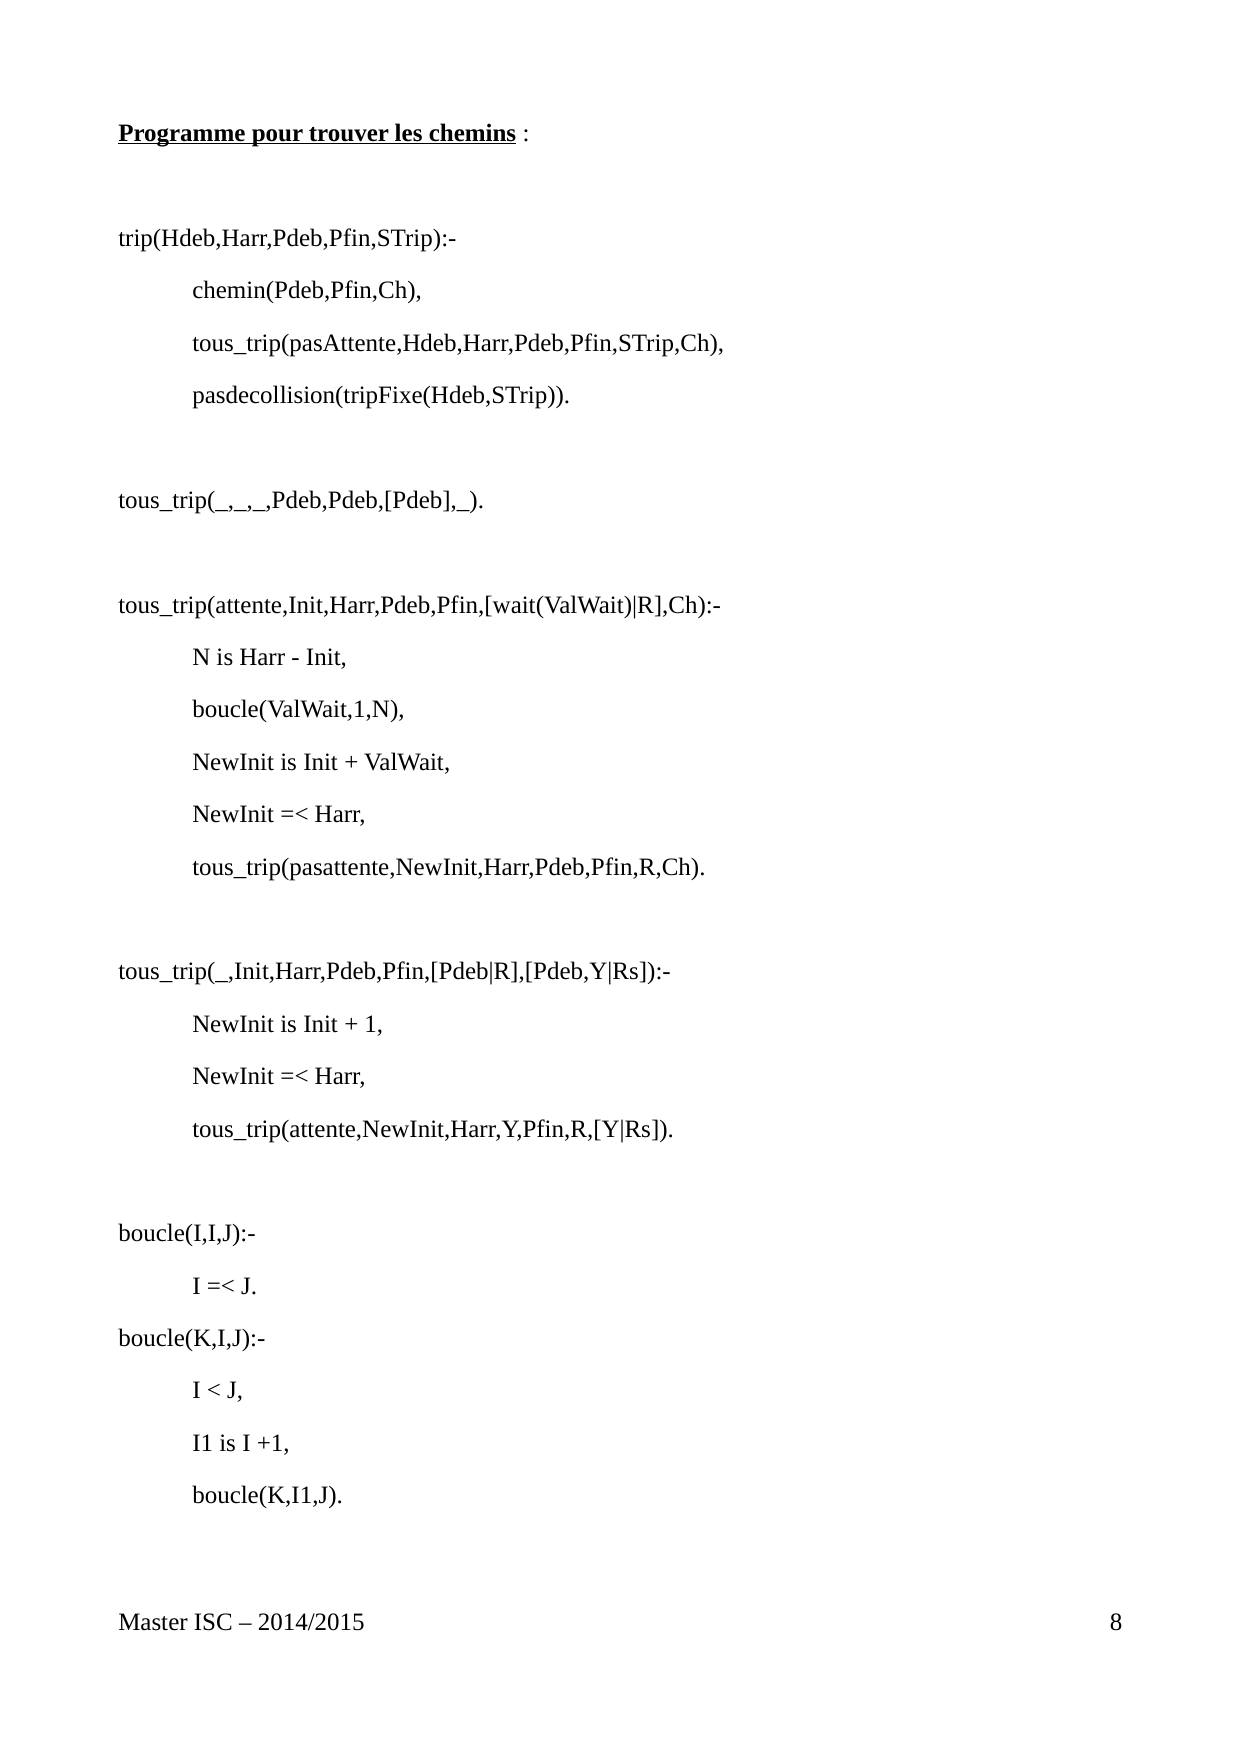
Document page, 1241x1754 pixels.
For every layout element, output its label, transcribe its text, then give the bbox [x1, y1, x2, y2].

text I1 is I +1, [118, 1428, 1122, 1457]
text Programme pour trouver les chemins : [118, 118, 1122, 147]
text boucle(I,I,J):- [118, 1218, 1122, 1247]
text I =< J. [118, 1271, 1122, 1299]
text I < J, [118, 1376, 1122, 1404]
text boucle(K,I1,J). [118, 1480, 1122, 1509]
text NewInit is Init + 1, [118, 1009, 1122, 1038]
text tous_trip(_,_,_,Pdeb,Pdeb,[Pdeb],_). [118, 485, 1122, 514]
text trip(Hdeb,Harr,Pdeb,Pfin,STrip):- [118, 223, 1122, 252]
text tous_trip(pasAttente,Hdeb,Harr,Pdeb,Pfin,STrip,Ch), [118, 328, 1122, 356]
text tous_trip(attente,Init,Harr,Pdeb,Pfin,[wait(ValWait)|R],Ch):- [118, 590, 1122, 618]
text tous_trip(pasattente,NewInit,Harr,Pdeb,Pfin,R,Ch). [118, 852, 1122, 880]
text NewInit =< Harr, [118, 799, 1122, 828]
text N is Harr - Init, [118, 642, 1122, 671]
text NewInit is Init + ValWait, [118, 747, 1122, 776]
text NewInit =< Harr, [118, 1061, 1122, 1090]
text boucle(ValWait,1,N), [118, 694, 1122, 723]
text tous_trip(_,Init,Harr,Pdeb,Pfin,[Pdeb|R],[Pdeb,Y|Rs]):- [118, 956, 1122, 985]
text tous_trip(attente,NewInit,Harr,Y,Pfin,R,[Y|Rs]). [118, 1114, 1122, 1142]
text chemin(Pdeb,Pfin,Ch), [118, 275, 1122, 304]
text boucle(K,I,J):- [118, 1323, 1122, 1352]
text pasdecollision(tripFixe(Hdeb,STrip)). [118, 380, 1122, 409]
